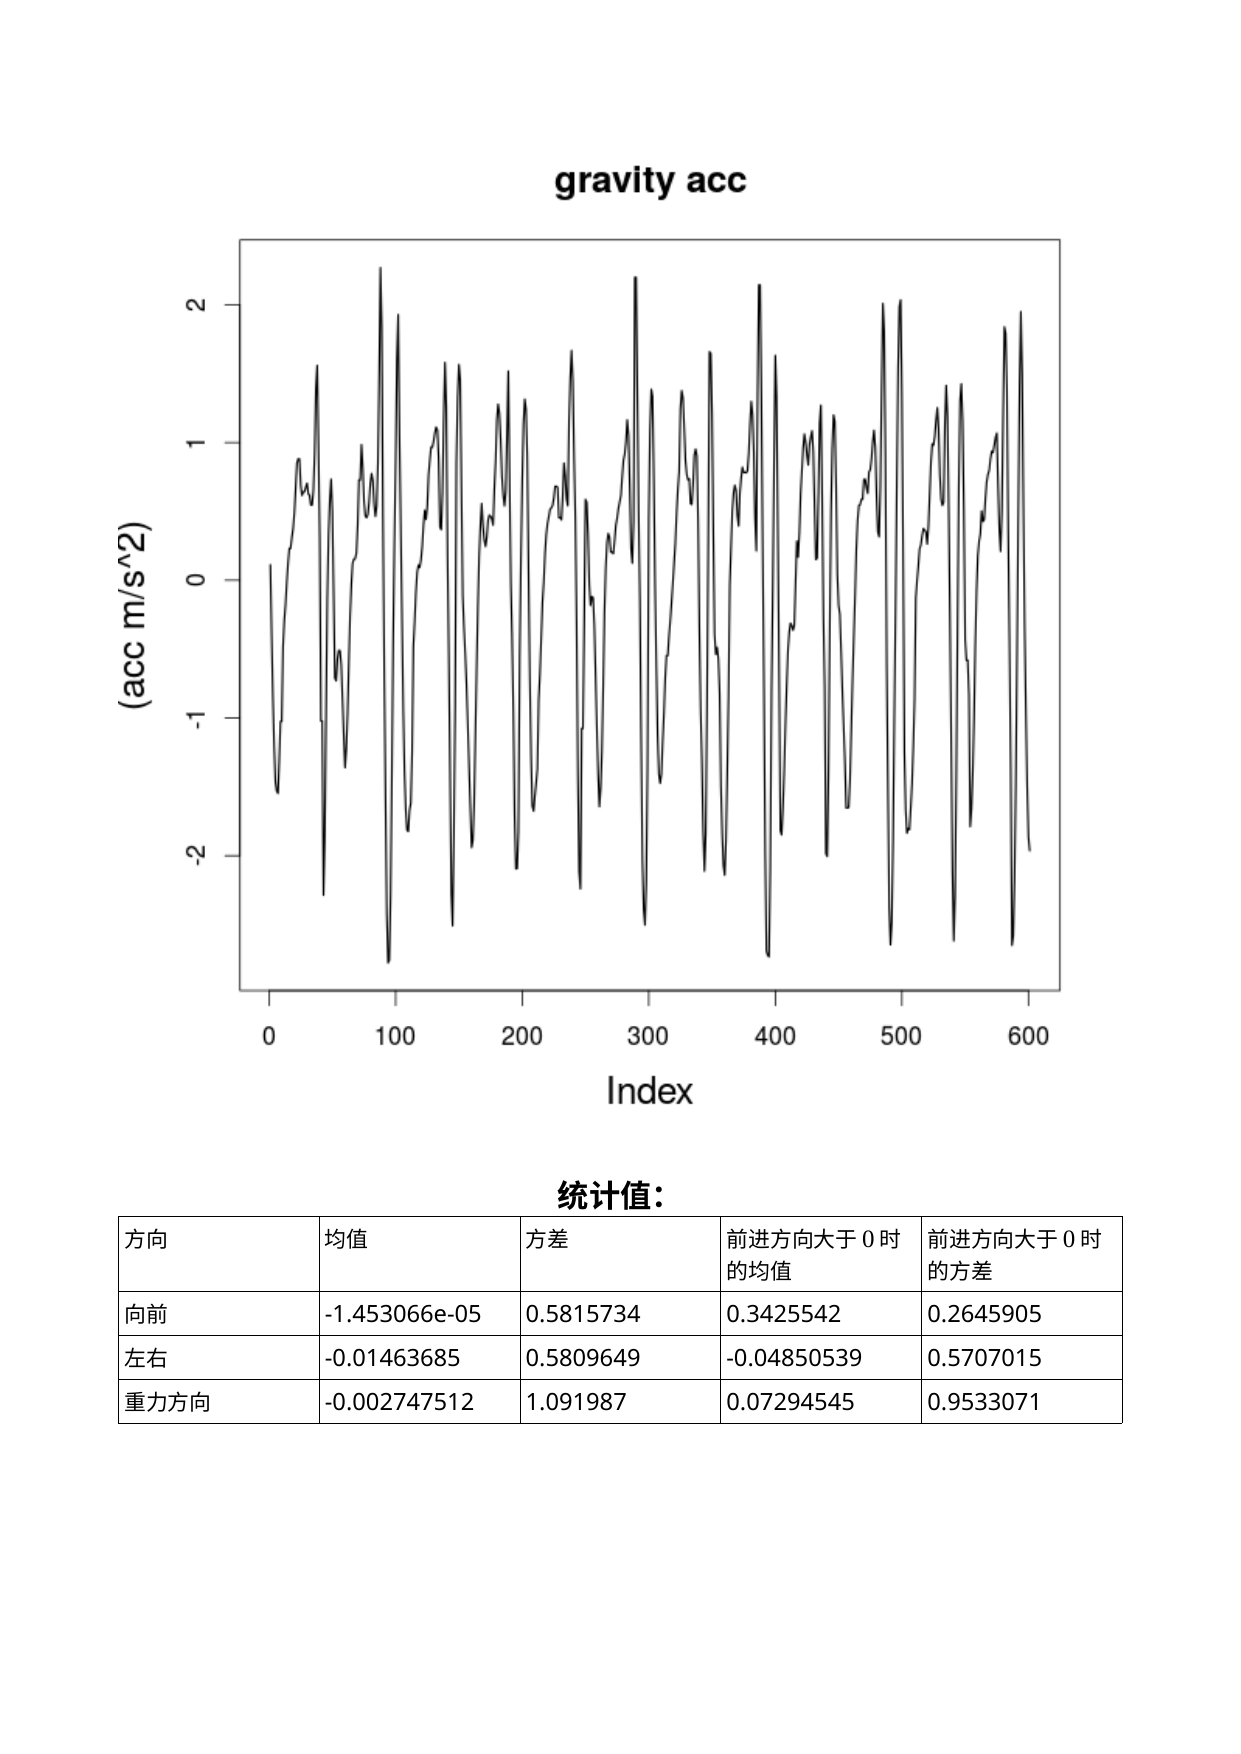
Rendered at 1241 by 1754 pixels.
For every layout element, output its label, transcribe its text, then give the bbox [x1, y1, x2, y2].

table_cell 重力方向 [119, 1380, 319, 1423]
table_header 均值 [320, 1217, 520, 1291]
picture [118, 118, 1123, 1143]
table_cell -0.01463685 [320, 1336, 520, 1379]
table_cell 1.091987 [521, 1380, 720, 1423]
table_cell 0.2645905 [922, 1292, 1122, 1335]
table_cell 0.5815734 [521, 1292, 720, 1335]
table_cell -0.04850539 [721, 1336, 921, 1379]
table_cell 0.5707015 [922, 1336, 1122, 1379]
table_cell 向前 [119, 1292, 319, 1335]
table_cell 0.5809649 [521, 1336, 720, 1379]
table_header 前进方向大于0时的均值 [721, 1217, 921, 1291]
table_header 方差 [521, 1217, 720, 1291]
table_cell -1.453066e-05 [320, 1292, 520, 1335]
table_cell 0.9533071 [922, 1380, 1122, 1423]
table_cell 左右 [119, 1336, 319, 1379]
table_cell 0.07294545 [721, 1380, 921, 1423]
table_cell 0.3425542 [721, 1292, 921, 1335]
text 统计值： [118, 1171, 1122, 1216]
table_cell -0.002747512 [320, 1380, 520, 1423]
table_header 方向 [119, 1217, 319, 1291]
table_header 前进方向大于0时的方差 [922, 1217, 1122, 1291]
